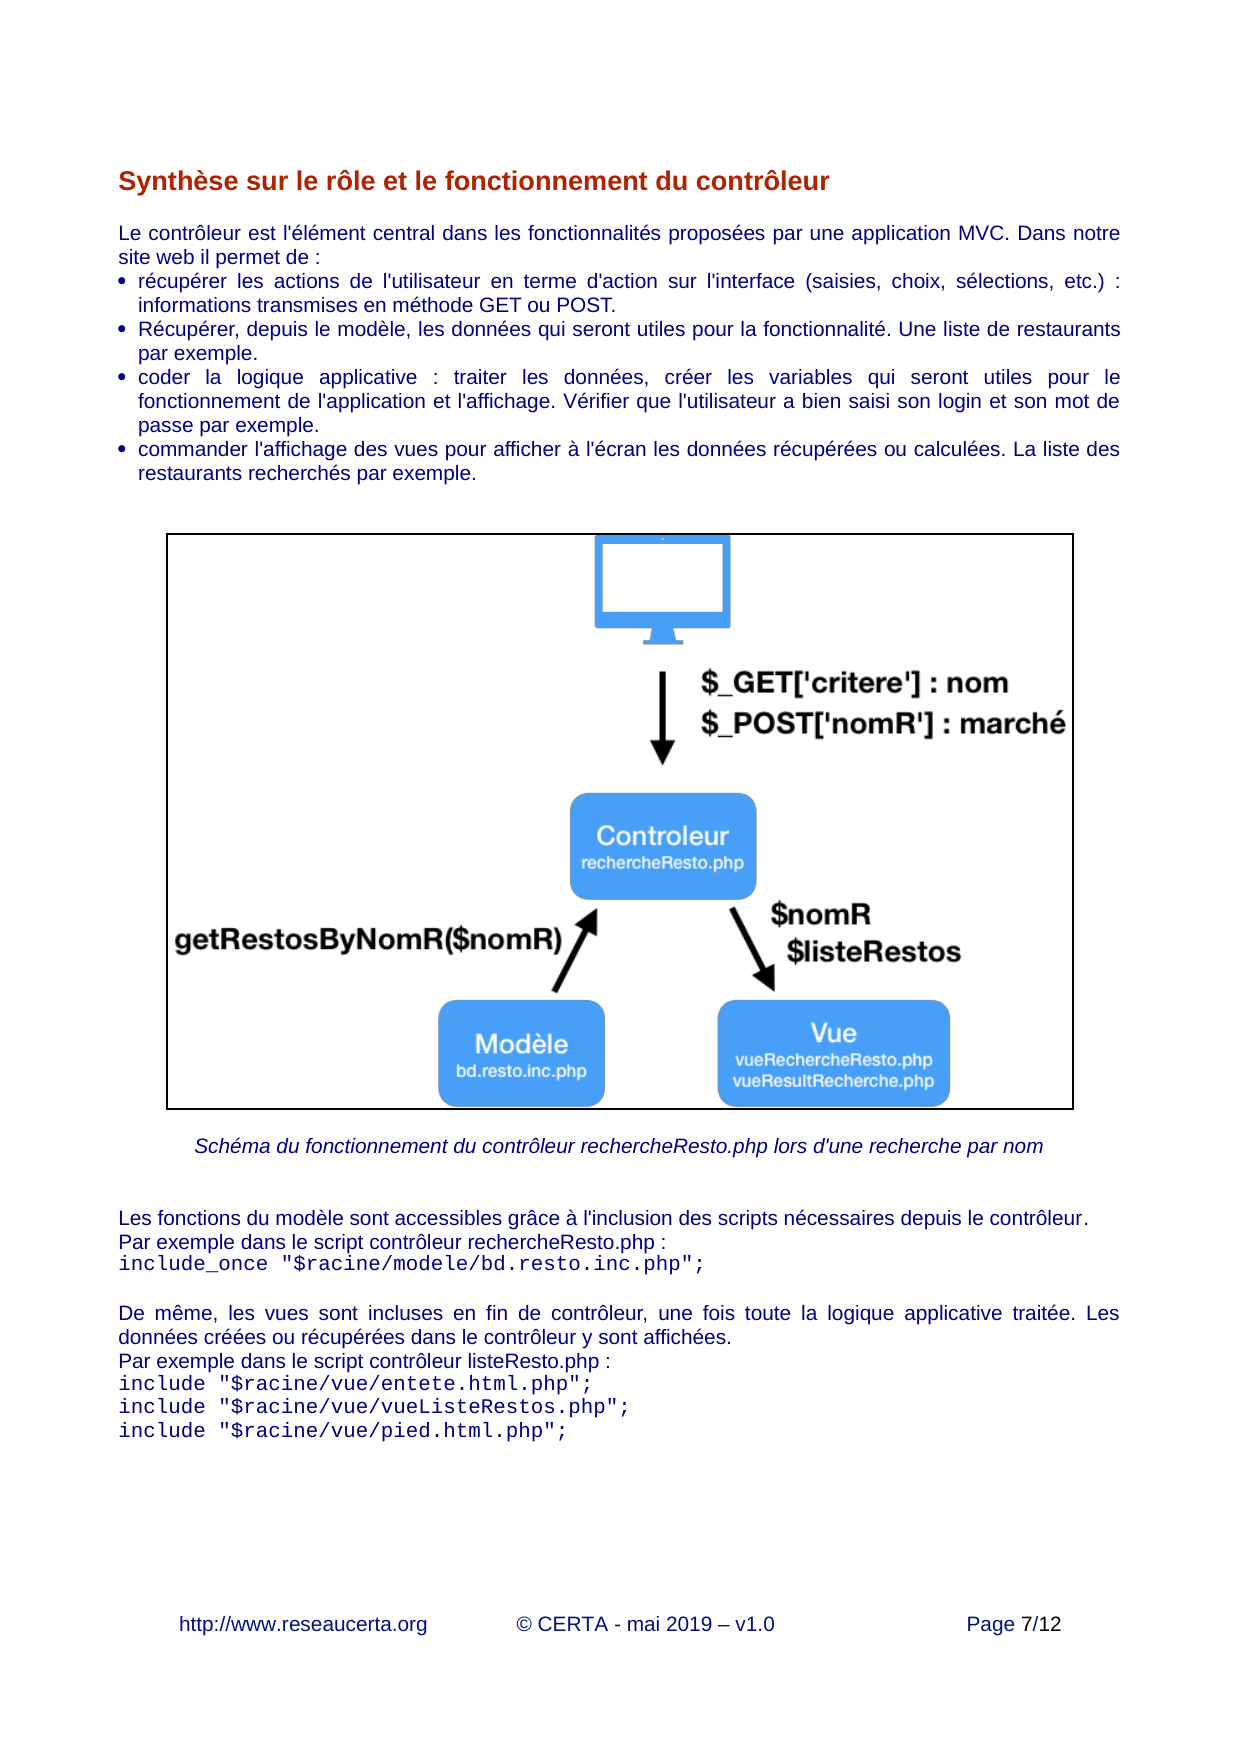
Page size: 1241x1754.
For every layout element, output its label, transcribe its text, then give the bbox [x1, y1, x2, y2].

text include "$racine/vue/pied.html.php"; [118, 1420, 1122, 1444]
text Les fonctions du modèle sont accessibles grâce à l'inclusion des scripts nécessaires depuis le contrôleur. [118, 1206, 1122, 1229]
text Le contrôleur est l'élément central dans les fonctionnalités proposées par une application MVC. Dans notre site web il permet de : [118, 221, 1122, 269]
text include "$racine/vue/vueListeRestos.php"; [118, 1397, 1122, 1420]
text include_once "$racine/modele/bd.resto.inc.php"; [118, 1253, 1122, 1277]
text include "$racine/vue/entete.html.php"; [118, 1373, 1122, 1397]
list coder la logique applicative : traiter les données, créer les variables qui seront utiles pour le fonctionnement de l'application et l'affichage. Vérifier que l'utilisateur a bien saisi son login et son mot de passe par exemple. [118, 365, 1122, 437]
text De même, les vues sont incluses en fin de contrôleur, une fois toute la logique applicative traitée. Les données créées ou récupérées dans le contrôleur y sont affichées. [118, 1301, 1122, 1349]
text Par exemple dans le script contrôleur rechercheResto.php : [118, 1229, 1122, 1253]
list commander l'affichage des vues pour afficher à l'écran les données récupérées ou calculées. La liste des restaurants recherchés par exemple. [118, 437, 1122, 485]
text Par exemple dans le script contrôleur listeResto.php : [118, 1349, 1122, 1373]
list récupérer les actions de l'utilisateur en terme d'action sur l'interface (saisies, choix, sélections, etc.) : informations transmises en méthode GET ou POST. [118, 269, 1122, 317]
text Schéma du fonctionnement du contrôleur rechercheResto.php lors d'une recherche par nom [118, 1134, 1122, 1158]
picture [168, 535, 1072, 1108]
text Synthèse sur le rôle et le fonctionnement du contrôleur [118, 165, 1122, 196]
list Récupérer, depuis le modèle, les données qui seront utiles pour la fonctionnalité. Une liste de restaurants par exemple. [118, 317, 1122, 365]
